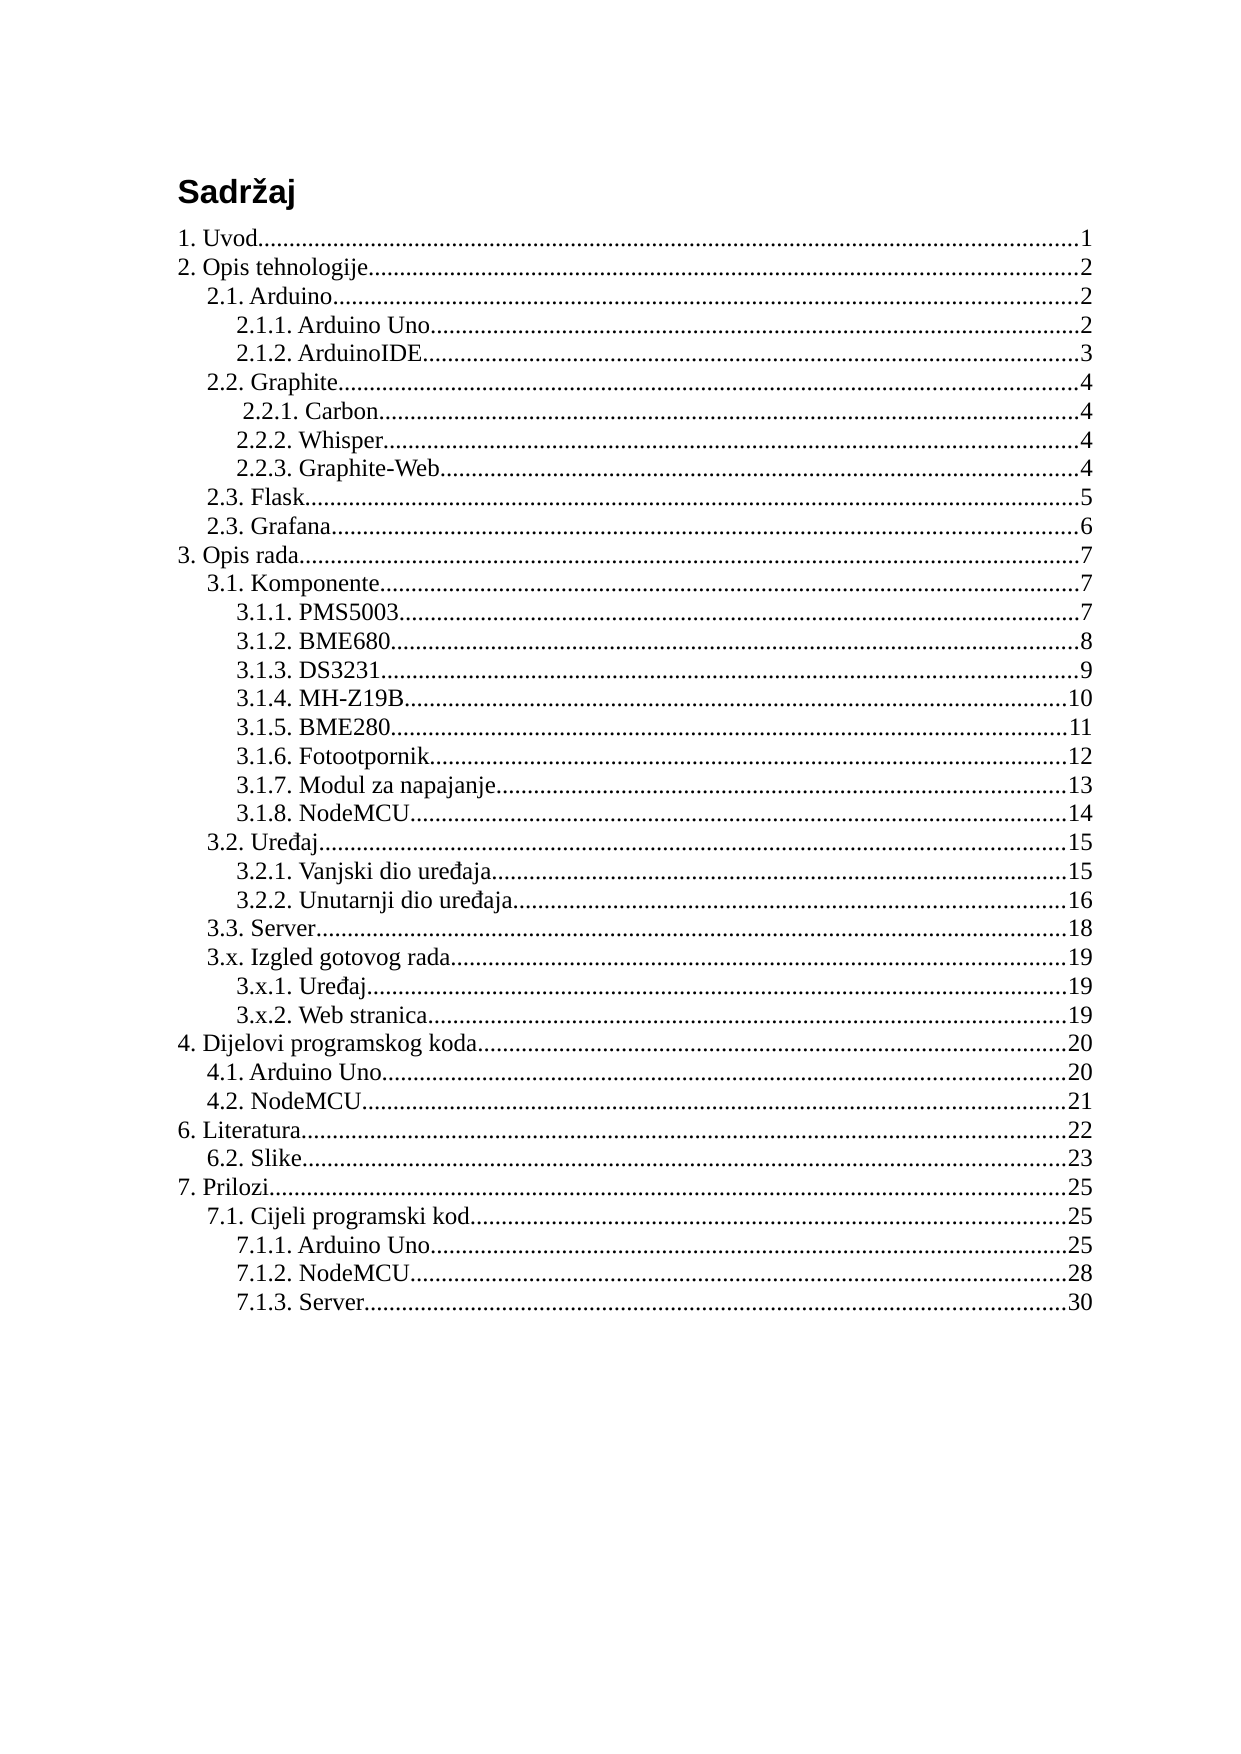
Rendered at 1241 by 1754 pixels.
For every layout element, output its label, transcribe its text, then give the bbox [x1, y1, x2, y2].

text 3.2.1. Vanjski dio uređaja 15 [236, 856, 1093, 885]
text 6. Literatura 22 [177, 1115, 1093, 1143]
text 2.1.1. Arduino Uno 2 [236, 310, 1093, 338]
text 3.x.2. Web stranica 19 [236, 1000, 1093, 1028]
text 3.1.2. BME680 8 [236, 626, 1093, 655]
text 2. Opis tehnologije 2 [177, 252, 1093, 281]
text 3.1.8. NodeMCU 14 [236, 798, 1093, 827]
text 3.x. Izgled gotovog rada 19 [207, 942, 1093, 971]
text 2.3. Flask 5 [207, 482, 1093, 511]
text 2.1.2. ArduinoIDE 3 [236, 338, 1093, 367]
text 3.2. Uređaj 15 [207, 827, 1093, 856]
text 3.1. Komponente 7 [207, 568, 1093, 597]
text 7.1. Cijeli programski kod 25 [207, 1201, 1093, 1230]
text 3.1.7. Modul za napajanje 13 [236, 770, 1093, 798]
text 3.x.1. Uređaj 19 [236, 971, 1093, 1000]
text 3.2.2. Unutarnji dio uređaja 16 [236, 885, 1093, 913]
text 4.1. Arduino Uno 20 [207, 1057, 1093, 1086]
text 3.1.1. PMS5003 7 [236, 597, 1093, 626]
text 3. Opis rada 7 [177, 540, 1093, 568]
text 7.1.3. Server 30 [236, 1287, 1093, 1316]
text 7. Prilozi 25 [177, 1172, 1093, 1201]
text 3.1.4. MH-Z19B 10 [236, 683, 1093, 712]
text 7.1.2. NodeMCU 28 [236, 1258, 1093, 1287]
text 3.1.5. BME280 11 [236, 712, 1093, 741]
text 2.2.2. Whisper 4 [236, 425, 1093, 453]
text 7.1.1. Arduino Uno 25 [236, 1230, 1093, 1258]
text 4.2. NodeMCU 21 [207, 1086, 1093, 1115]
text 2.2.3. Graphite-Web 4 [236, 453, 1093, 482]
text 2.2.1. Carbon 4 [236, 396, 1093, 425]
text 3.1.3. DS3231 9 [236, 655, 1093, 683]
text 3.3. Server 18 [207, 913, 1093, 942]
text 4. Dijelovi programskog koda 20 [177, 1028, 1093, 1057]
text 2.2. Graphite 4 [207, 367, 1093, 396]
text 2.1. Arduino 2 [207, 281, 1093, 310]
text 1. Uvod 1 [177, 223, 1093, 252]
subtitle Sadržaj [177, 173, 1093, 211]
text 6.2. Slike 23 [207, 1143, 1093, 1172]
text 3.1.6. Fotootpornik 12 [236, 741, 1093, 770]
text 2.3. Grafana 6 [207, 511, 1093, 540]
